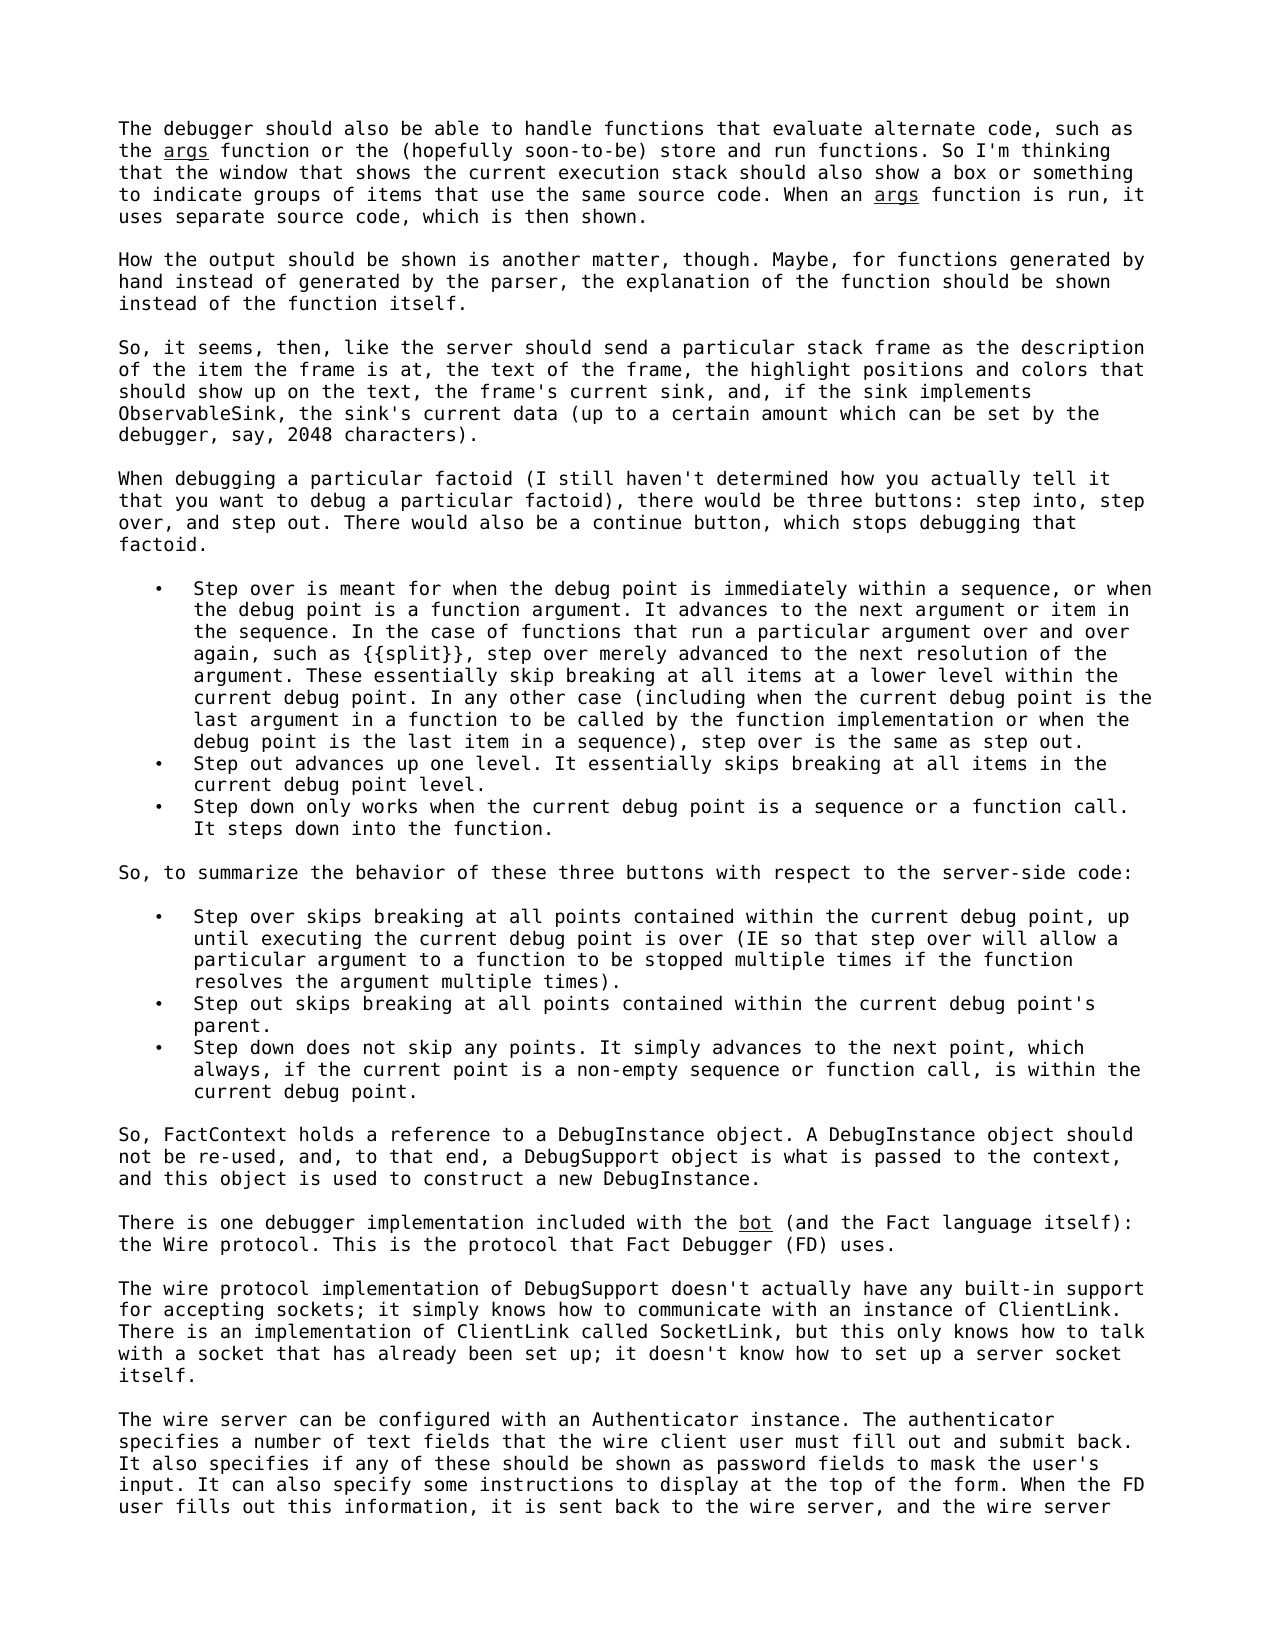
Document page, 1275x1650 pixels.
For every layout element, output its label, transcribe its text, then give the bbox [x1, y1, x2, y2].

text How the output should be shown is another matter, though. Maybe, for functions generated by hand instead of generated by the parser, the explanation of the function should be shown instead of the function itself. [118, 249, 1157, 315]
text The debugger should also be able to handle functions that evaluate alternate code, such as the args function or the (hopefully soon-to-be) store and run functions. So I'm thinking that the window that shows the current execution stack should also show a box or something to indicate groups of items that use the same source code. When an args function is run, it uses separate source code, which is then shown. [118, 118, 1157, 227]
text The wire server can be configured with an Authenticator instance. The authenticator specifies a number of text fields that the wire client user must fill out and submit back. It also specifies if any of these should be shown as password fields to mask the user's input. It can also specify some instructions to display at the top of the form. When the FD user fills out this information, it is sent back to the wire server, and the wire server [118, 1409, 1157, 1518]
list Step over is meant for when the debug point is immediately within a sequence, or when the debug point is a function argument. It advances to the next argument or item in the sequence. In the case of functions that run a particular argument over and over again, such as {{split}}, step over merely advanced to the next resolution of the argument. These essentially skip breaking at all items at a lower level within the current debug point. In any other case (including when the current debug point is the last argument in a function to be called by the function implementation or when the debug point is the last item in a sequence), step over is the same as step out. [156, 577, 1157, 752]
text So, it seems, then, like the server should send a particular stack frame as the description of the item the frame is at, the text of the frame, the highlight positions and colors that should show up on the text, the frame's current sink, and, if the sink implements ObservableSink, the sink's current data (up to a certain amount which can be set by the debugger, say, 2048 characters). [118, 337, 1157, 446]
list Step out advances up one level. It essentially skips breaking at all items in the current debug point level. [156, 752, 1157, 796]
list Step down only works when the current debug point is a sequence or a function call. It steps down into the function. [156, 796, 1157, 840]
text So, to summarize the behavior of these three buttons with respect to the server-side code: [118, 862, 1157, 884]
list Step out skips breaking at all points contained within the current debug point's parent. [156, 993, 1157, 1037]
text When debugging a particular factoid (I still haven't determined how you actually tell it that you want to debug a particular factoid), there would be three buttons: step into, step over, and step out. There would also be a continue button, which stops debugging that factoid. [118, 468, 1157, 556]
text There is one debugger implementation included with the bot (and the Fact language itself): the Wire protocol. This is the protocol that Fact Debugger (FD) uses. [118, 1212, 1157, 1256]
text So, FactContext holds a reference to a DebugInstance object. A DebugInstance object should not be re-used, and, to that end, a DebugSupport object is what is passed to the context, and this object is used to construct a new DebugInstance. [118, 1124, 1157, 1190]
list Step down does not skip any points. It simply advances to the next point, which always, if the current point is a non-empty sequence or function call, is within the current debug point. [156, 1037, 1157, 1102]
list Step over skips breaking at all points contained within the current debug point, up until executing the current debug point is over (IE so that step over will allow a particular argument to a function to be stopped multiple times if the function resolves the argument multiple times). [156, 906, 1157, 993]
text The wire protocol implementation of DebugSupport doesn't actually have any built-in support for accepting sockets; it simply knows how to communicate with an instance of ClientLink. There is an implementation of ClientLink called SocketLink, but this only knows how to talk with a socket that has already been set up; it doesn't know how to set up a server socket itself. [118, 1277, 1157, 1387]
